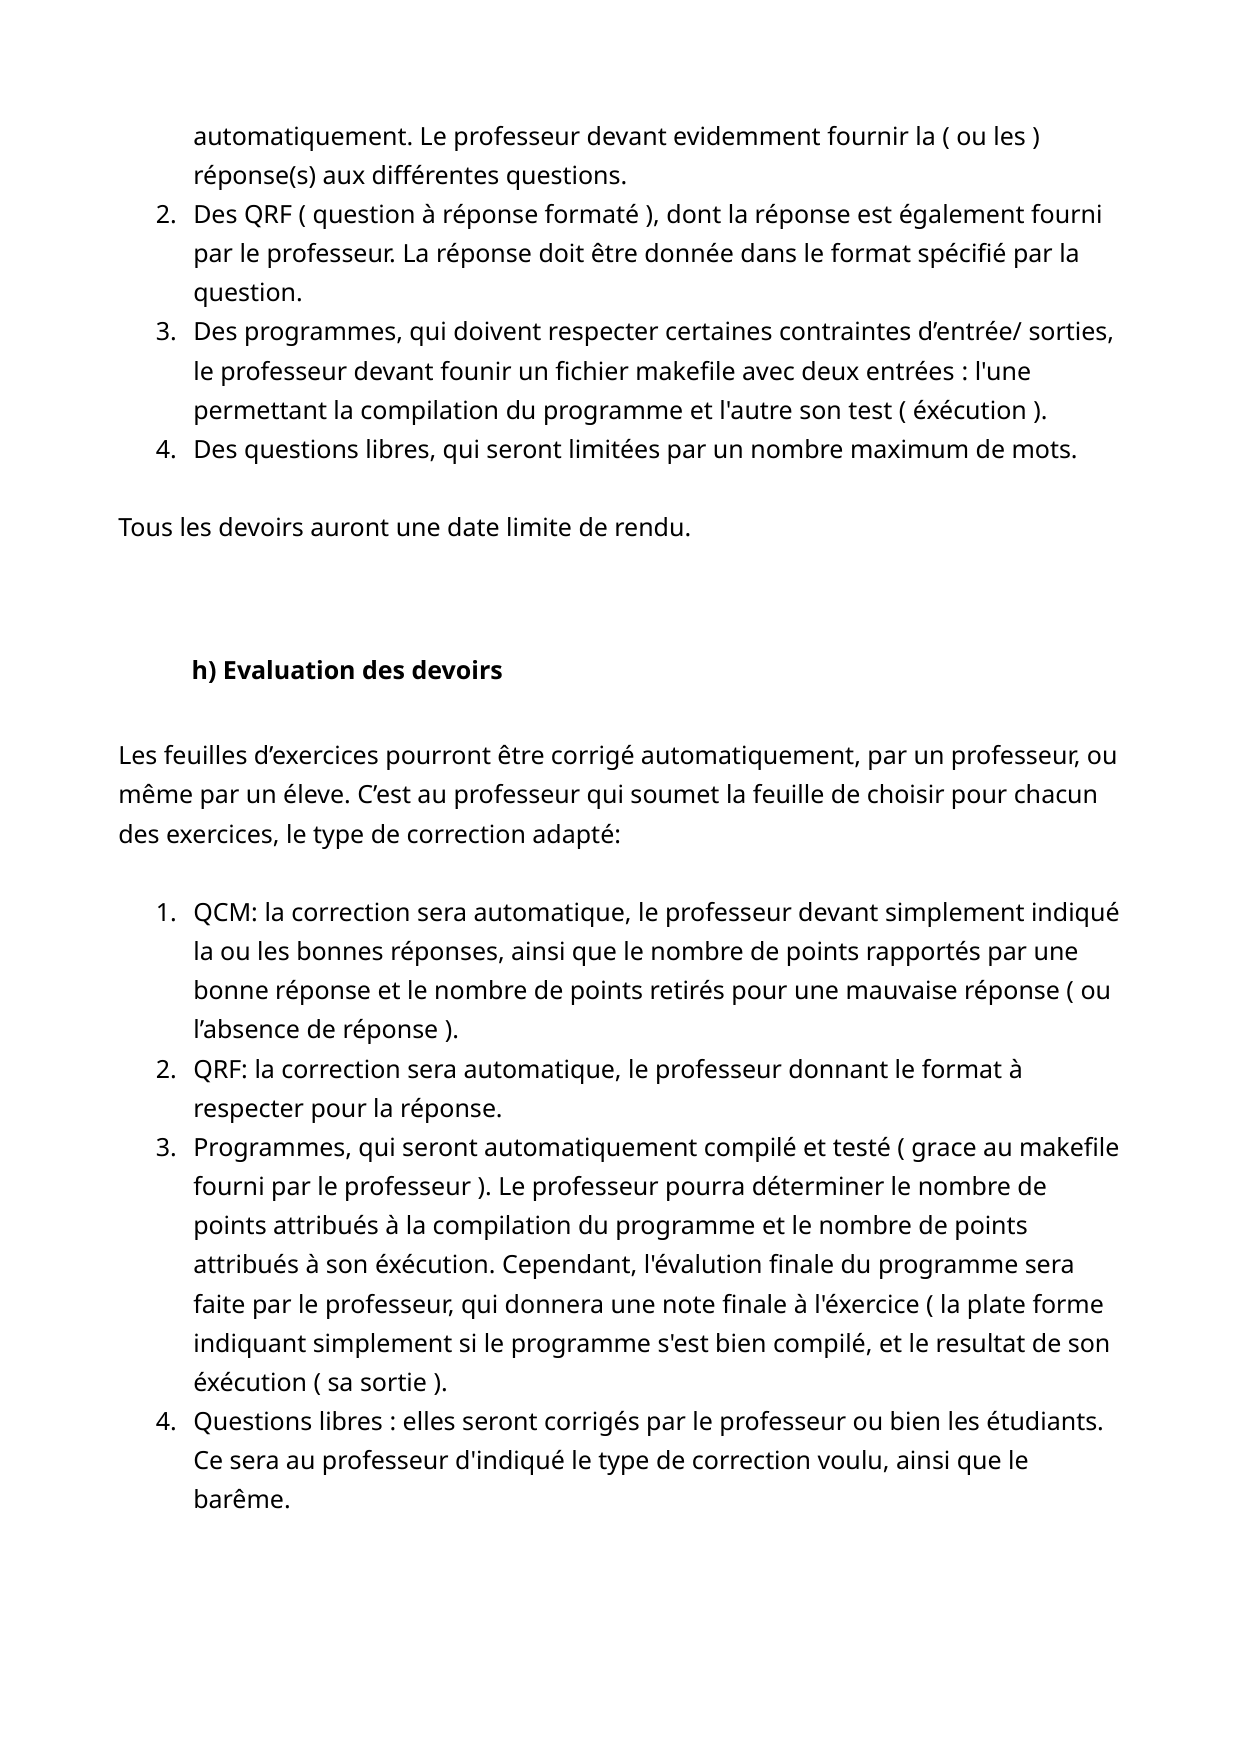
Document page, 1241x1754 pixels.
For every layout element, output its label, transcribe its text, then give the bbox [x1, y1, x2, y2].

subtitle h) Evaluation des devoirs [191, 652, 1122, 686]
list QCM: la correction sera automatique, le professeur devant simplement indiqué la ou les bonnes réponses, ainsi que le nombre de points rapportés par une bonne réponse et le nombre de points retirés pour une mauvaise réponse ( ou l’absence de réponse ). [156, 895, 1122, 1046]
text Les feuilles d’exercices pourront être corrigé automatiquement, par un professeur, ou même par un éleve. C’est au professeur qui soumet la feuille de choisir pour chacun des exercices, le type de correction adapté: [118, 738, 1122, 850]
text Tous les devoirs auront une date limite de rendu. [118, 510, 1122, 544]
list automatiquement. Le professeur devant evidemment fournir la ( ou les ) réponse(s) aux différentes questions. [156, 118, 1122, 191]
list Des programmes, qui doivent respecter certaines contraintes d’entrée/ sorties, le professeur devant founir un fichier makefile avec deux entrées : l'une permettant la compilation du programme et l'autre son test ( éxécution ). [156, 314, 1122, 426]
list Questions libres : elles seront corrigés par le professeur ou bien les étudiants. Ce sera au professeur d'indiqué le type de correction voulu, ainsi que le barême. [156, 1404, 1122, 1516]
list QRF: la correction sera automatique, le professeur donnant le format à respecter pour la réponse. [156, 1051, 1122, 1124]
list Programmes, qui seront automatiquement compilé et testé ( grace au makefile fourni par le professeur ). Le professeur pourra déterminer le nombre de points attribués à la compilation du programme et le nombre de points attribués à son éxécution. Cependant, l'évalution finale du programme sera faite par le professeur, qui donnera une note finale à l'éxercice ( la plate forme indiquant simplement si le programme s'est bien compilé, et le resultat de son éxécution ( sa sortie ). [156, 1130, 1122, 1399]
list Des questions libres, qui seront limitées par un nombre maximum de mots. [156, 431, 1122, 466]
list Des QRF ( question à réponse formaté ), dont la réponse est également fourni par le professeur. La réponse doit être donnée dans le format spécifié par la question. [156, 196, 1122, 309]
